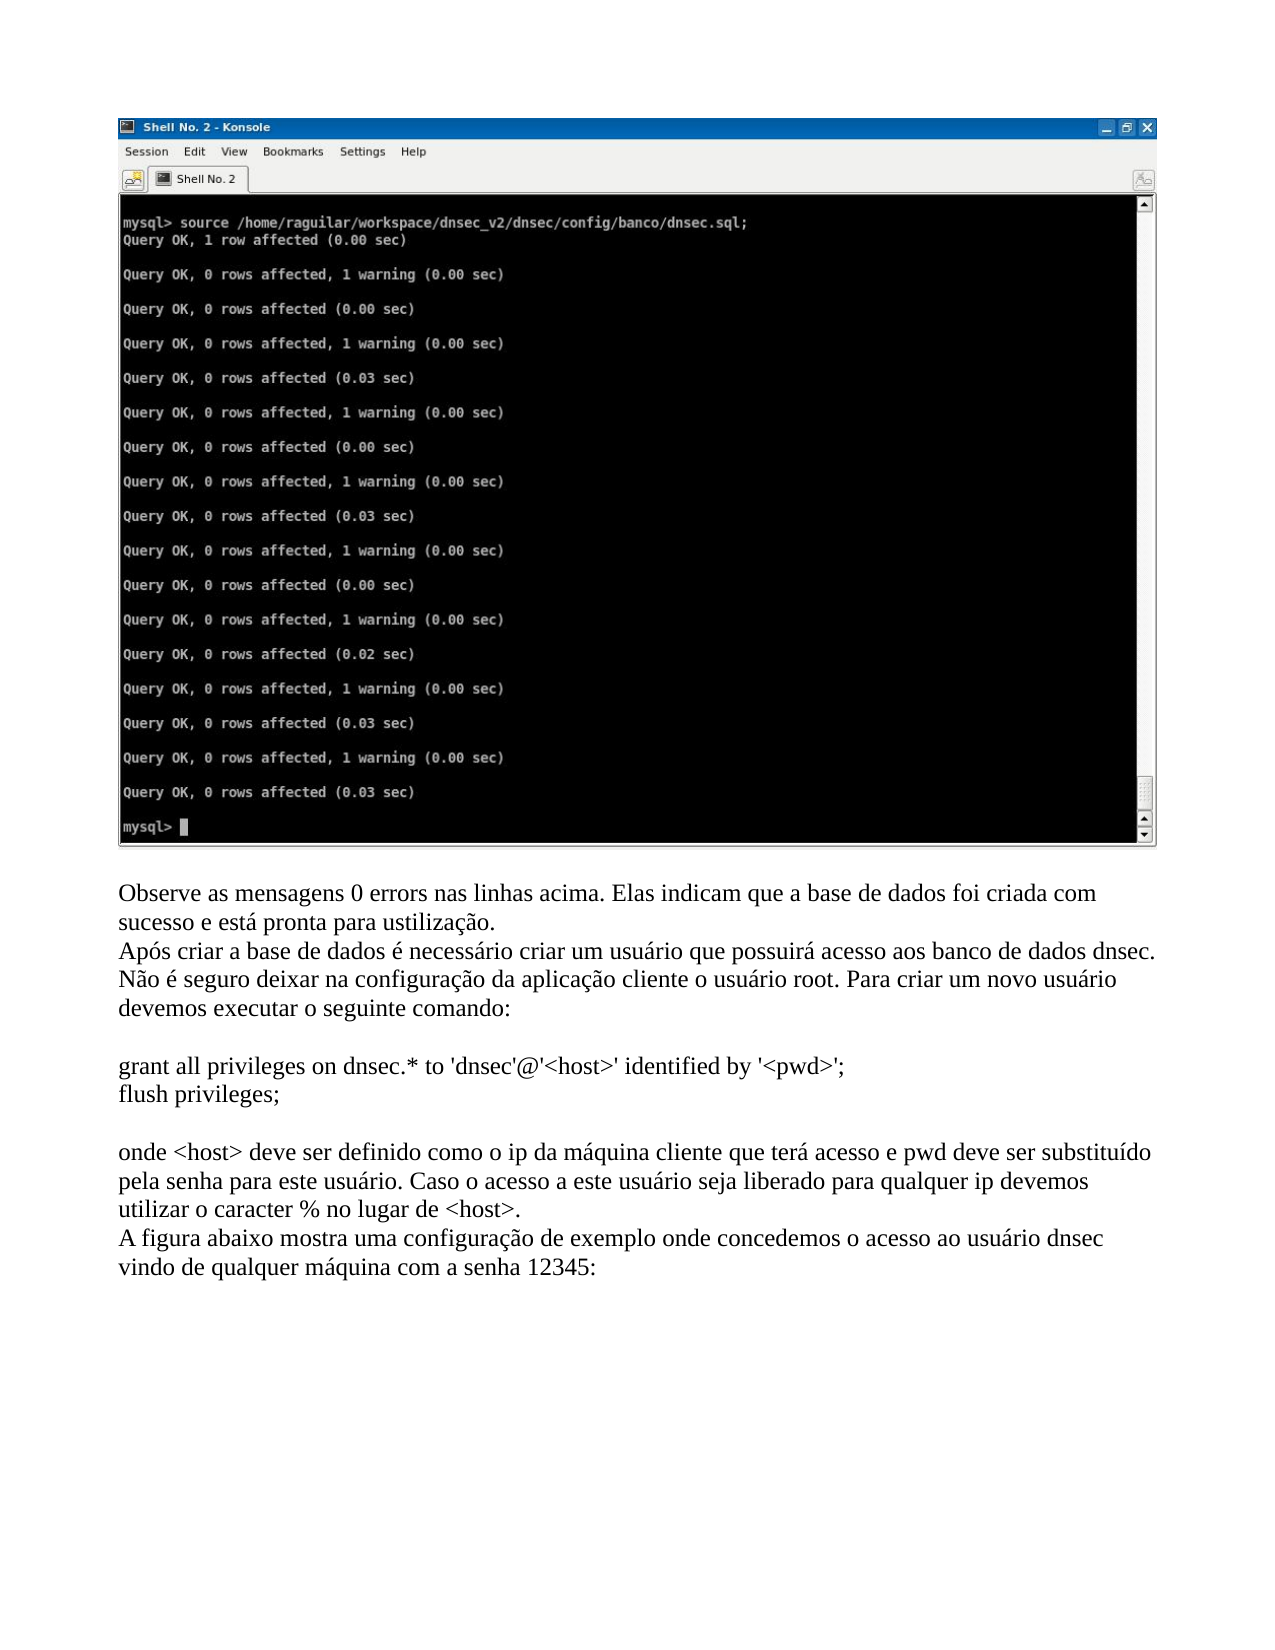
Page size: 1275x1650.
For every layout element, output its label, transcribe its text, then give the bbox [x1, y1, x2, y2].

picture [118, 118, 1157, 850]
text A figura abaixo mostra uma configuração de exemplo onde concedemos o acesso ao usuário dnsec vindo de qualquer máquina com a senha 12345: [118, 1223, 1157, 1281]
text flush privileges; [118, 1079, 1157, 1108]
text onde <host> deve ser definido como o ip da máquina cliente que terá acesso e pwd deve ser substituído pela senha para este usuário. Caso o acesso a este usuário seja liberado para qualquer ip devemos utilizar o caracter % no lugar de <host>. [118, 1137, 1157, 1223]
text Observe as mensagens 0 errors nas linhas acima. Elas indicam que a base de dados foi criada com sucesso e está pronta para ustilização. [118, 878, 1157, 936]
text Após criar a base de dados é necessário criar um usuário que possuirá acesso aos banco de dados dnsec. Não é seguro deixar na configuração da aplicação cliente o usuário root. Para criar um novo usuário devemos executar o seguinte comando: [118, 936, 1157, 1022]
text grant all privileges on dnsec.* to 'dnsec'@'<host>' identified by '<pwd>'; [118, 1051, 1157, 1079]
